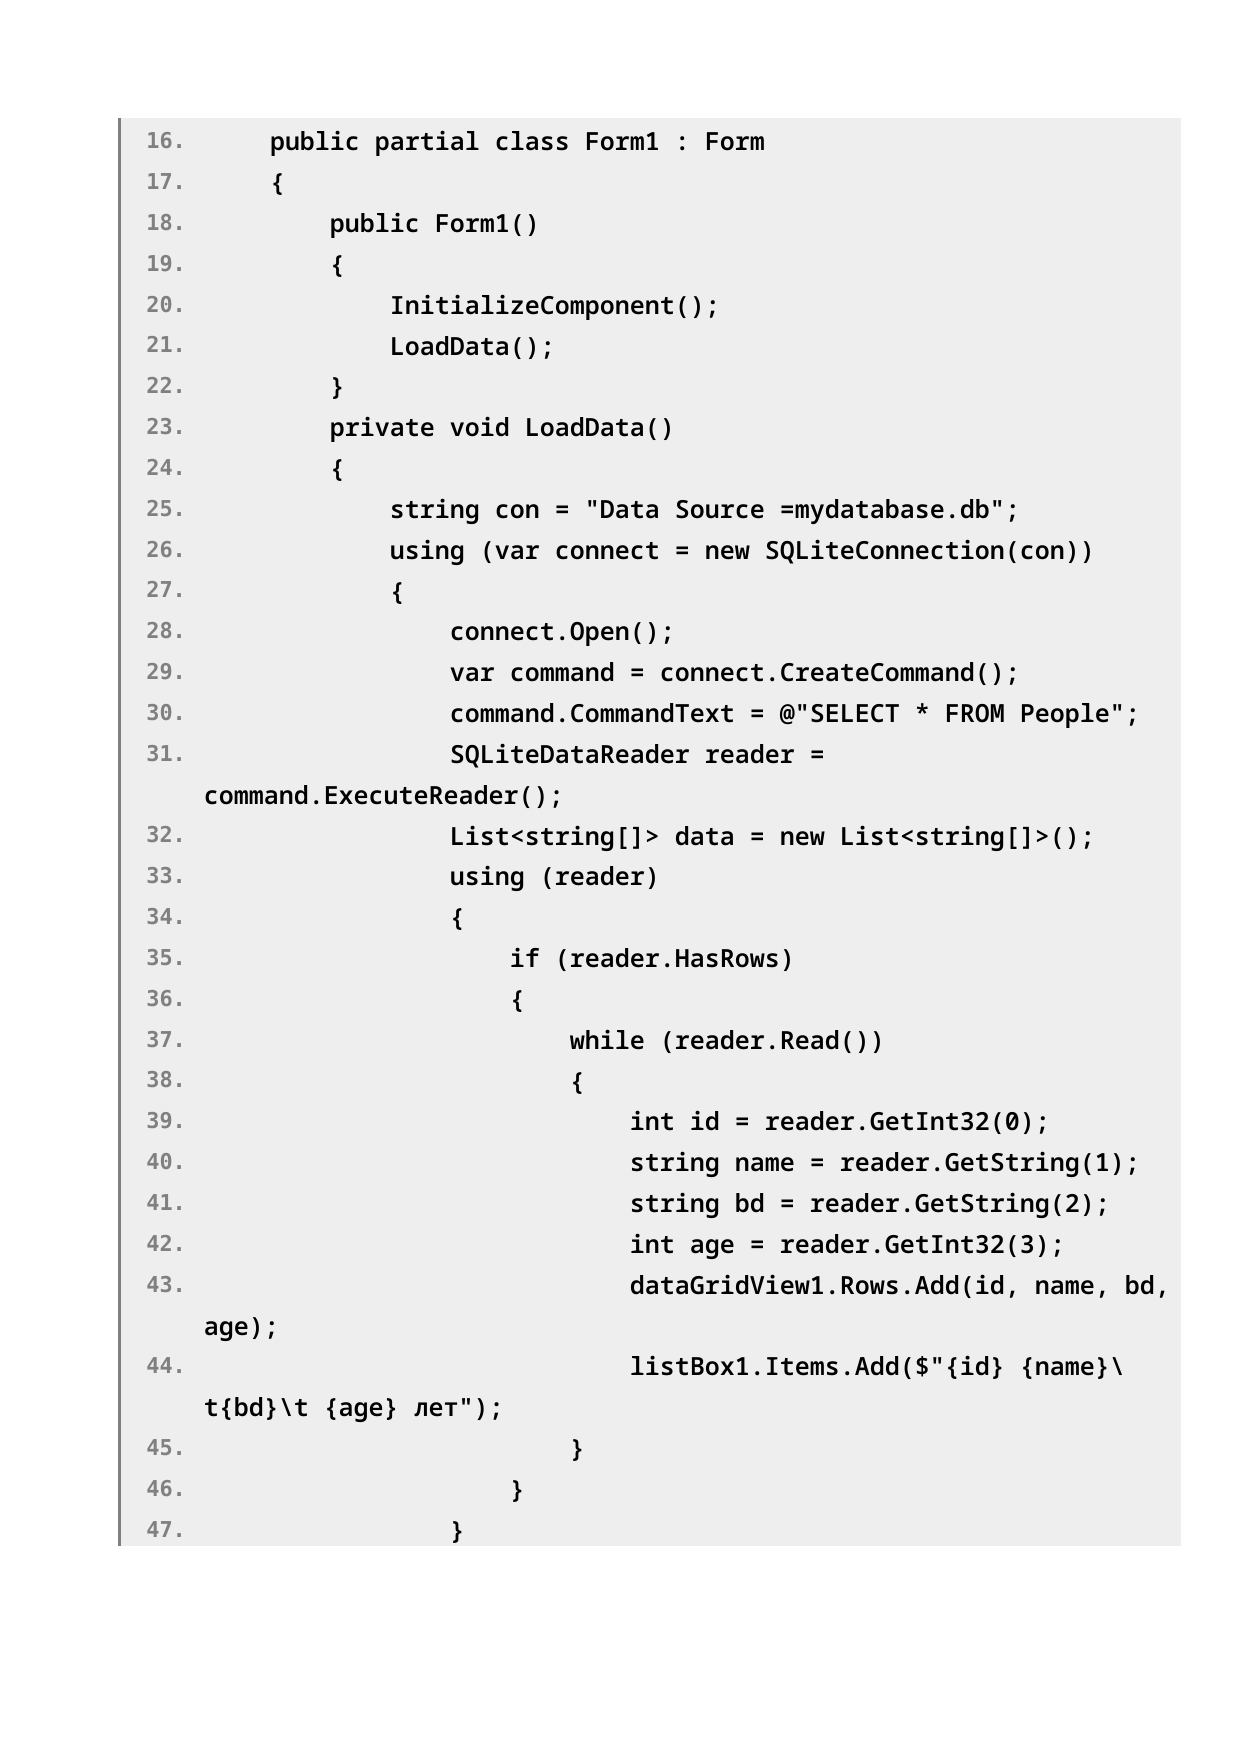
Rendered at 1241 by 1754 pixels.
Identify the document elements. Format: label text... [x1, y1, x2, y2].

list public Form1() [121, 200, 1181, 240]
list string name = reader.GetString(1); [121, 1139, 1181, 1179]
list { [121, 1057, 1181, 1097]
list } [121, 1466, 1181, 1506]
list int id = reader.GetInt32(0); [121, 1098, 1181, 1138]
list SQLiteDataReader reader = command.ExecuteReader(); [121, 731, 1181, 811]
list { [121, 976, 1181, 1016]
list string con = "Data Source =mydatabase.db"; [121, 486, 1181, 526]
list dataGridView1.Rows.Add(id, name, bd, age); [121, 1261, 1181, 1342]
list { [121, 567, 1181, 607]
list if (reader.HasRows) [121, 935, 1181, 975]
list using (var connect = new SQLiteConnection(con)) [121, 526, 1181, 566]
list using (reader) [121, 853, 1181, 893]
list command.CommandText = @"SELECT * FROM People"; [121, 690, 1181, 730]
list { [121, 241, 1181, 281]
list string bd = reader.GetString(2); [121, 1180, 1181, 1220]
list { [121, 159, 1181, 199]
list } [121, 1506, 1181, 1546]
list { [121, 894, 1181, 934]
list InitializeComponent(); [121, 281, 1181, 321]
list private void LoadData() [121, 404, 1181, 444]
list public partial class Form1 : Form [121, 118, 1181, 158]
list connect.Open(); [121, 608, 1181, 648]
list } [121, 1425, 1181, 1465]
list LoadData(); [121, 322, 1181, 362]
list { [121, 445, 1181, 485]
list listBox1.Items.Add($"{id} {name}\t{bd}\t {age} лет"); [121, 1343, 1181, 1424]
list int age = reader.GetInt32(3); [121, 1221, 1181, 1261]
list var command = connect.CreateCommand(); [121, 649, 1181, 689]
list while (reader.Read()) [121, 1016, 1181, 1056]
list List<string[]> data = new List<string[]>(); [121, 812, 1181, 852]
list } [121, 363, 1181, 403]
